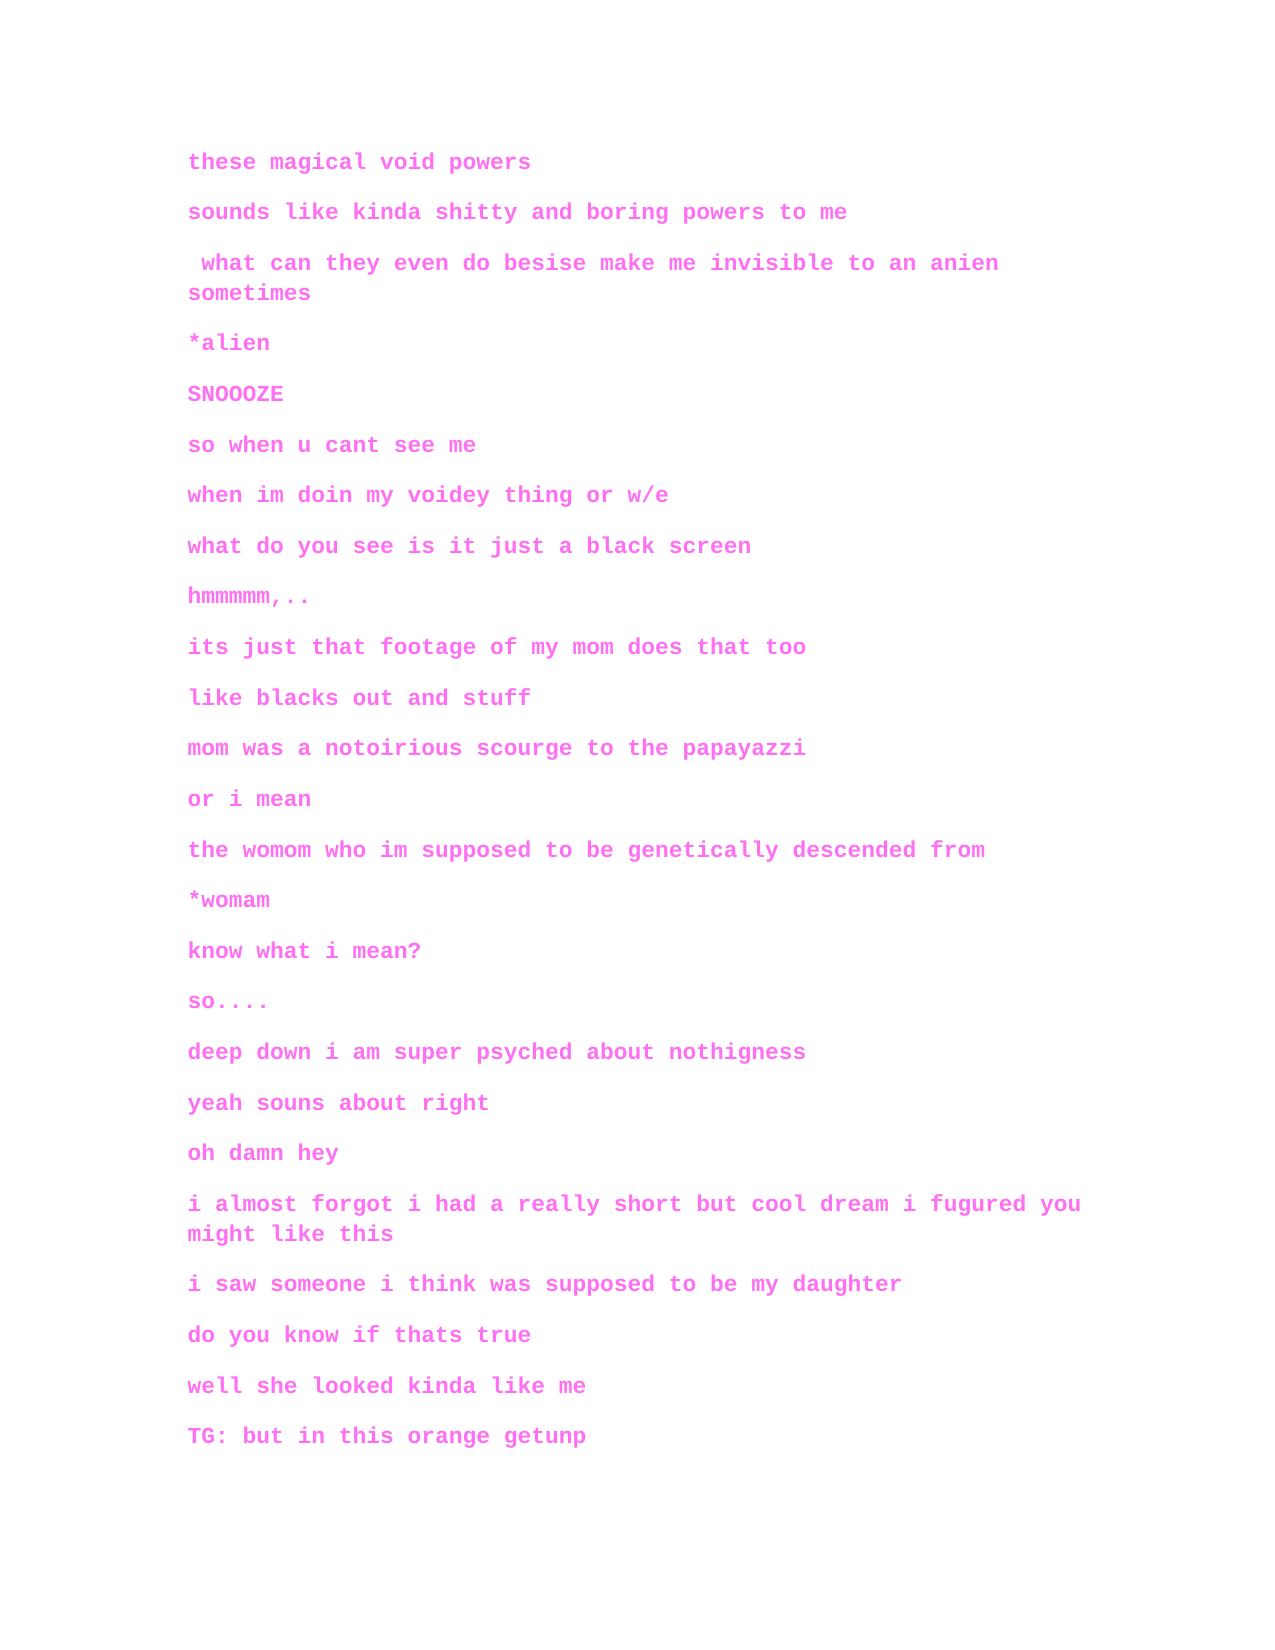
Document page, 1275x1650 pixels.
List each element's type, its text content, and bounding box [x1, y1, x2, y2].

text so.... [187, 990, 1087, 1016]
text what do you see is it just a black screen [187, 534, 1087, 560]
text SNOOOZE [187, 382, 1087, 408]
text well she looked kinda like me [187, 1374, 1087, 1400]
text or i mean [187, 787, 1087, 813]
text hmmmmm,.. [187, 585, 1087, 611]
text these magical void powers [187, 150, 1087, 176]
text *alien [187, 332, 1087, 358]
text know what i mean? [187, 939, 1087, 965]
text oh damn hey [187, 1142, 1087, 1168]
text i saw someone i think was supposed to be my daughter [187, 1273, 1087, 1299]
text deep down i am super psyched about nothigness [187, 1040, 1087, 1066]
text so when u cant see me [187, 433, 1087, 459]
text TG: but in this orange getunp [187, 1424, 1087, 1451]
text what can they even do besise make me invisible to an anien sometimes [187, 251, 1087, 307]
text sounds like kinda shitty and boring powers to me [187, 201, 1087, 227]
text like blacks out and stuff [187, 686, 1087, 712]
text do you know if thats true [187, 1323, 1087, 1349]
text i almost forgot i had a really short but cool dream i fugured you might like this [187, 1192, 1087, 1248]
text *womam [187, 888, 1087, 914]
text the womom who im supposed to be genetically descended from [187, 838, 1087, 864]
text when im doin my voidey thing or w/e [187, 483, 1087, 509]
text its just that footage of my mom does that too [187, 635, 1087, 661]
text mom was a notoirious scourge to the papayazzi [187, 737, 1087, 763]
text yeah souns about right [187, 1091, 1087, 1117]
